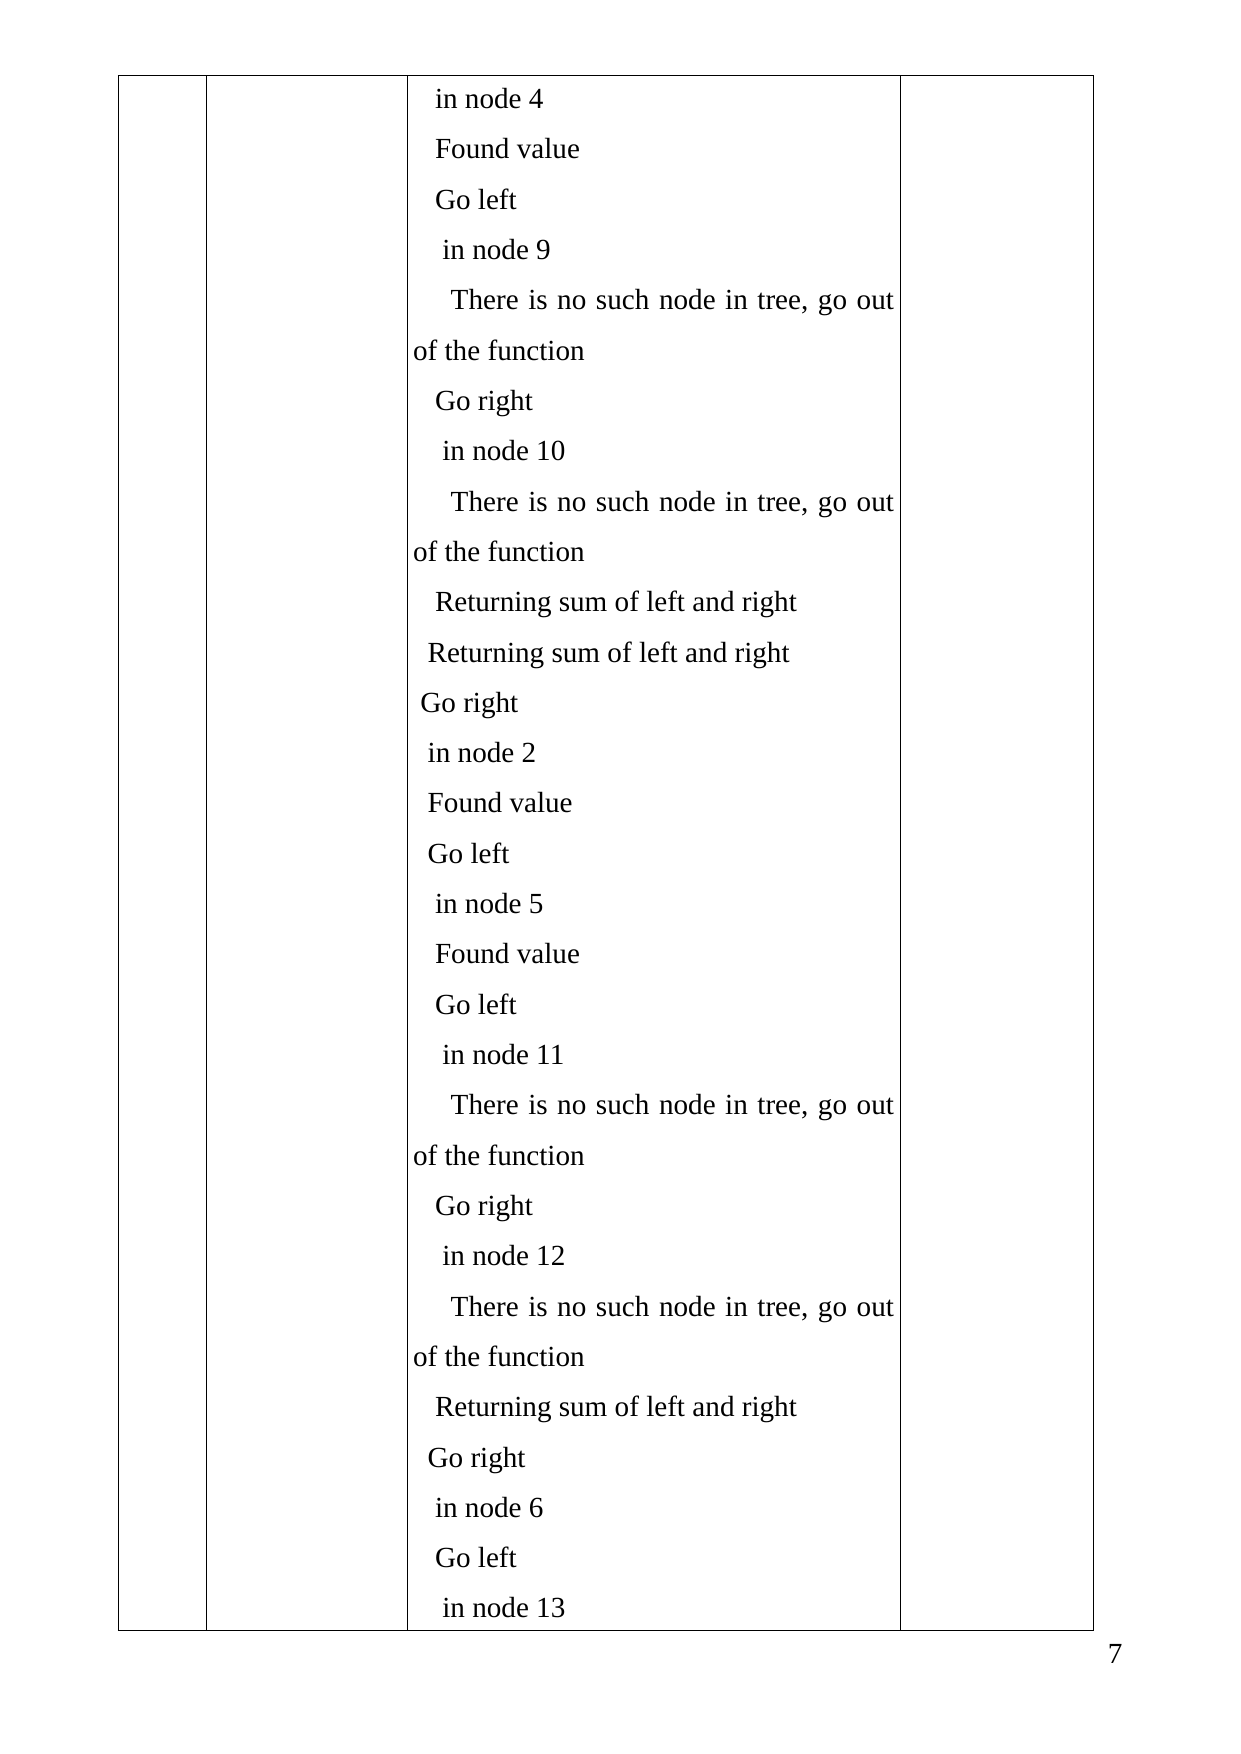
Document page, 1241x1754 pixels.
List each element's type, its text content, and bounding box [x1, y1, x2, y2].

table_cell [207, 76, 407, 1630]
table_cell [119, 76, 206, 1630]
table_cell [901, 76, 1093, 1630]
table_cell in node 4 Found value Go left in node 9 There is no such node in tree, go out of the function Go right in node 10 There is no such node in tree, go out of the function Returning sum of left and right Returning sum of left and right Go right in node 2 Found value Go left in node 5 Found value Go left in node 11 There is no such node in tree, go out of the function Go right in node 12 There is no such node in tree, go out of the function Returning sum of left and right Go right in node 6 Go left in node 13 [408, 76, 900, 1630]
